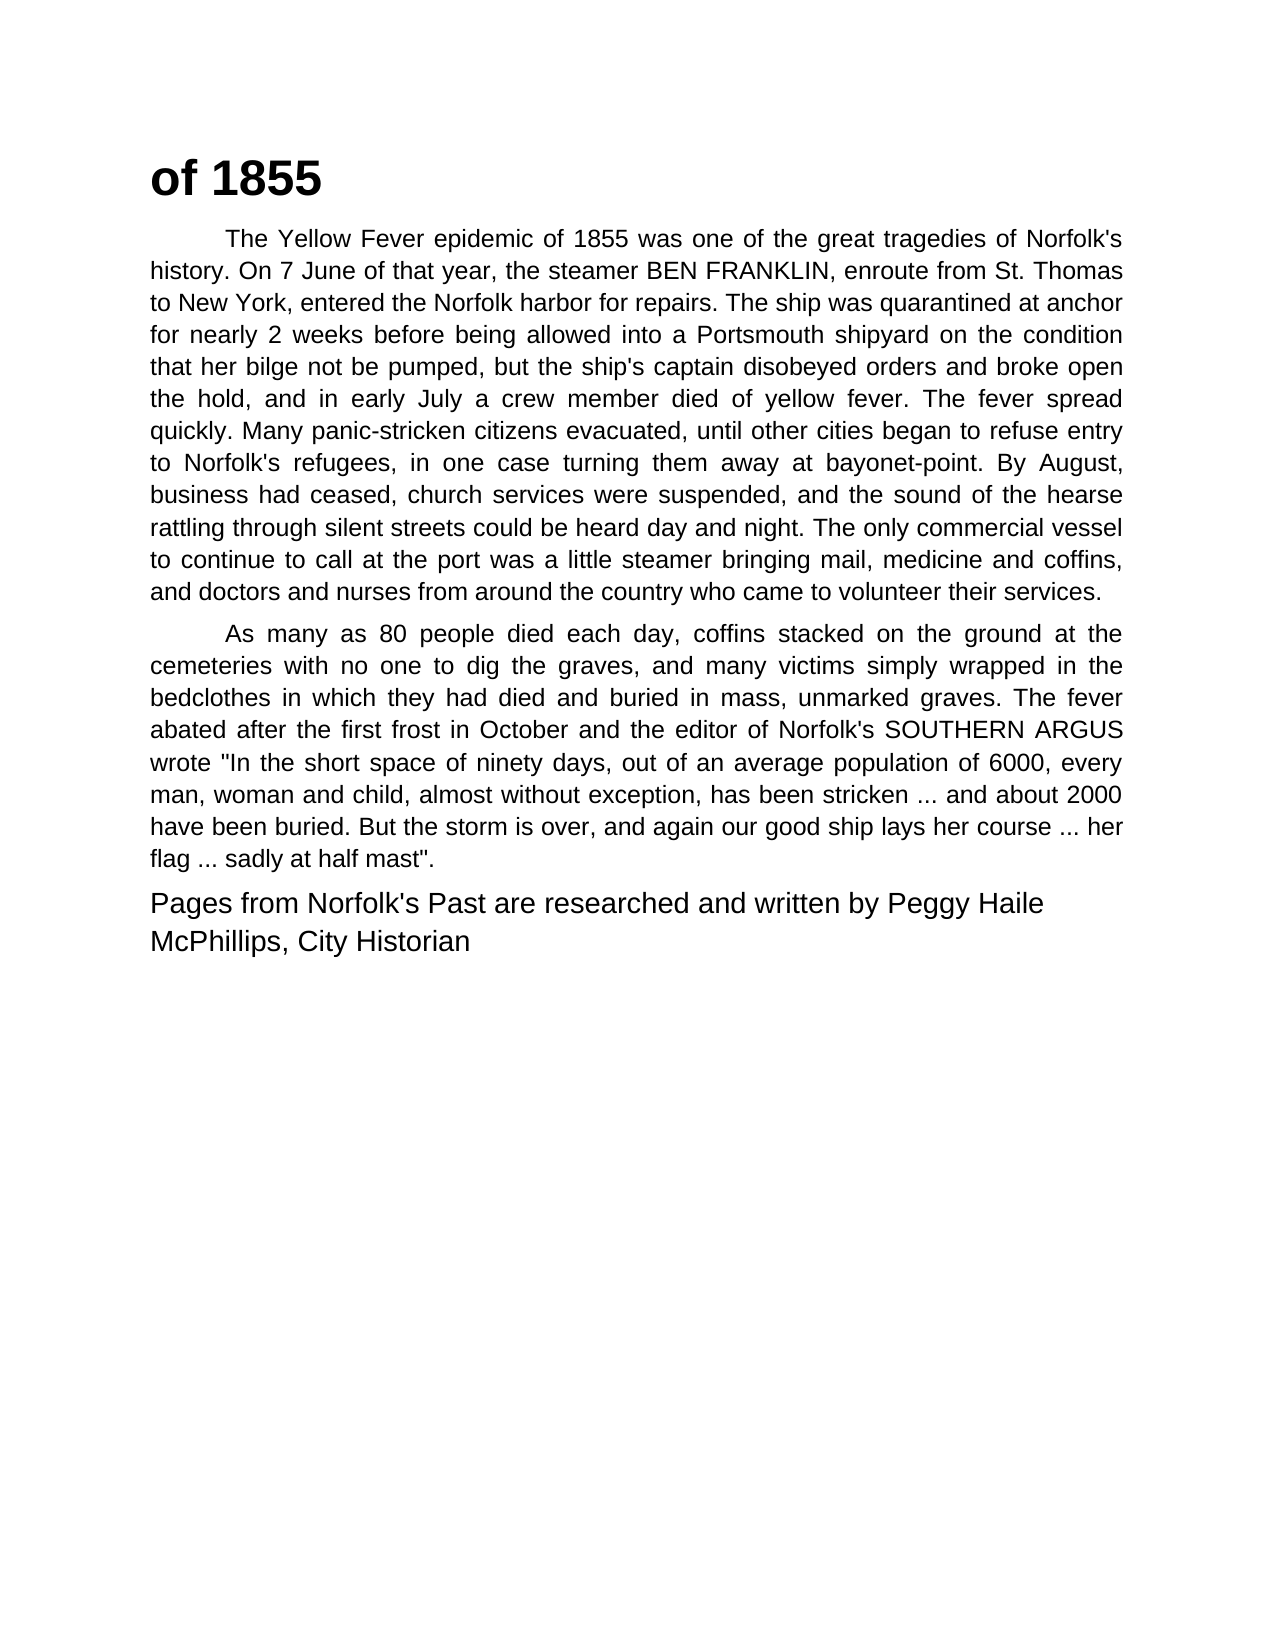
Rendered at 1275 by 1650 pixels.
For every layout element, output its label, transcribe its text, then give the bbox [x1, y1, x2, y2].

text The Yellow Fever epidemic of 1855 was one of the great tragedies of Norfolk's history. On 7 June of that year, the steamer BEN FRANKLIN, enroute from St. Thomas to New York, entered the Norfolk harbor for repairs. The ship was quarantined at anchor for nearly 2 weeks before being allowed into a Portsmouth shipyard on the condition that her bilge not be pumped, but the ship's captain disobeyed orders and broke open the hold, and in early July a crew member died of yellow fever. The fever spread quickly. Many panic-stricken citizens evacuated, until other cities began to refuse entry to Norfolk's refugees, in one case turning them away at bayonet-point. By August, business had ceased, church services were suspended, and the sound of the hearse rattling through silent streets could be heard day and night. The only commercial vessel to continue to call at the port was a little steamer bringing mail, medicine and coffins, and doctors and nurses from around the country who came to volunteer their services. [150, 224, 1125, 605]
text Pages from Norfolk's Past are researched and written by Peggy Haile McPhillips, City Historian [150, 887, 1125, 957]
text of 1855 [150, 150, 1125, 206]
text As many as 80 people died each day, coffins stacked on the ground at the cemeteries with no one to dig the graves, and many victims simply wrapped in the bedclothes in which they had died and buried in mass, unmarked graves. The fever abated after the first frost in October and the editor of Norfolk's SOUTHERN ARGUS wrote "In the short space of ninety days, out of an average population of 6000, every man, woman and child, almost without exception, has been stricken ... and about 2000 have been buried. But the storm is over, and again our good ship lays her course ... her flag ... sadly at half mast". [150, 620, 1125, 872]
